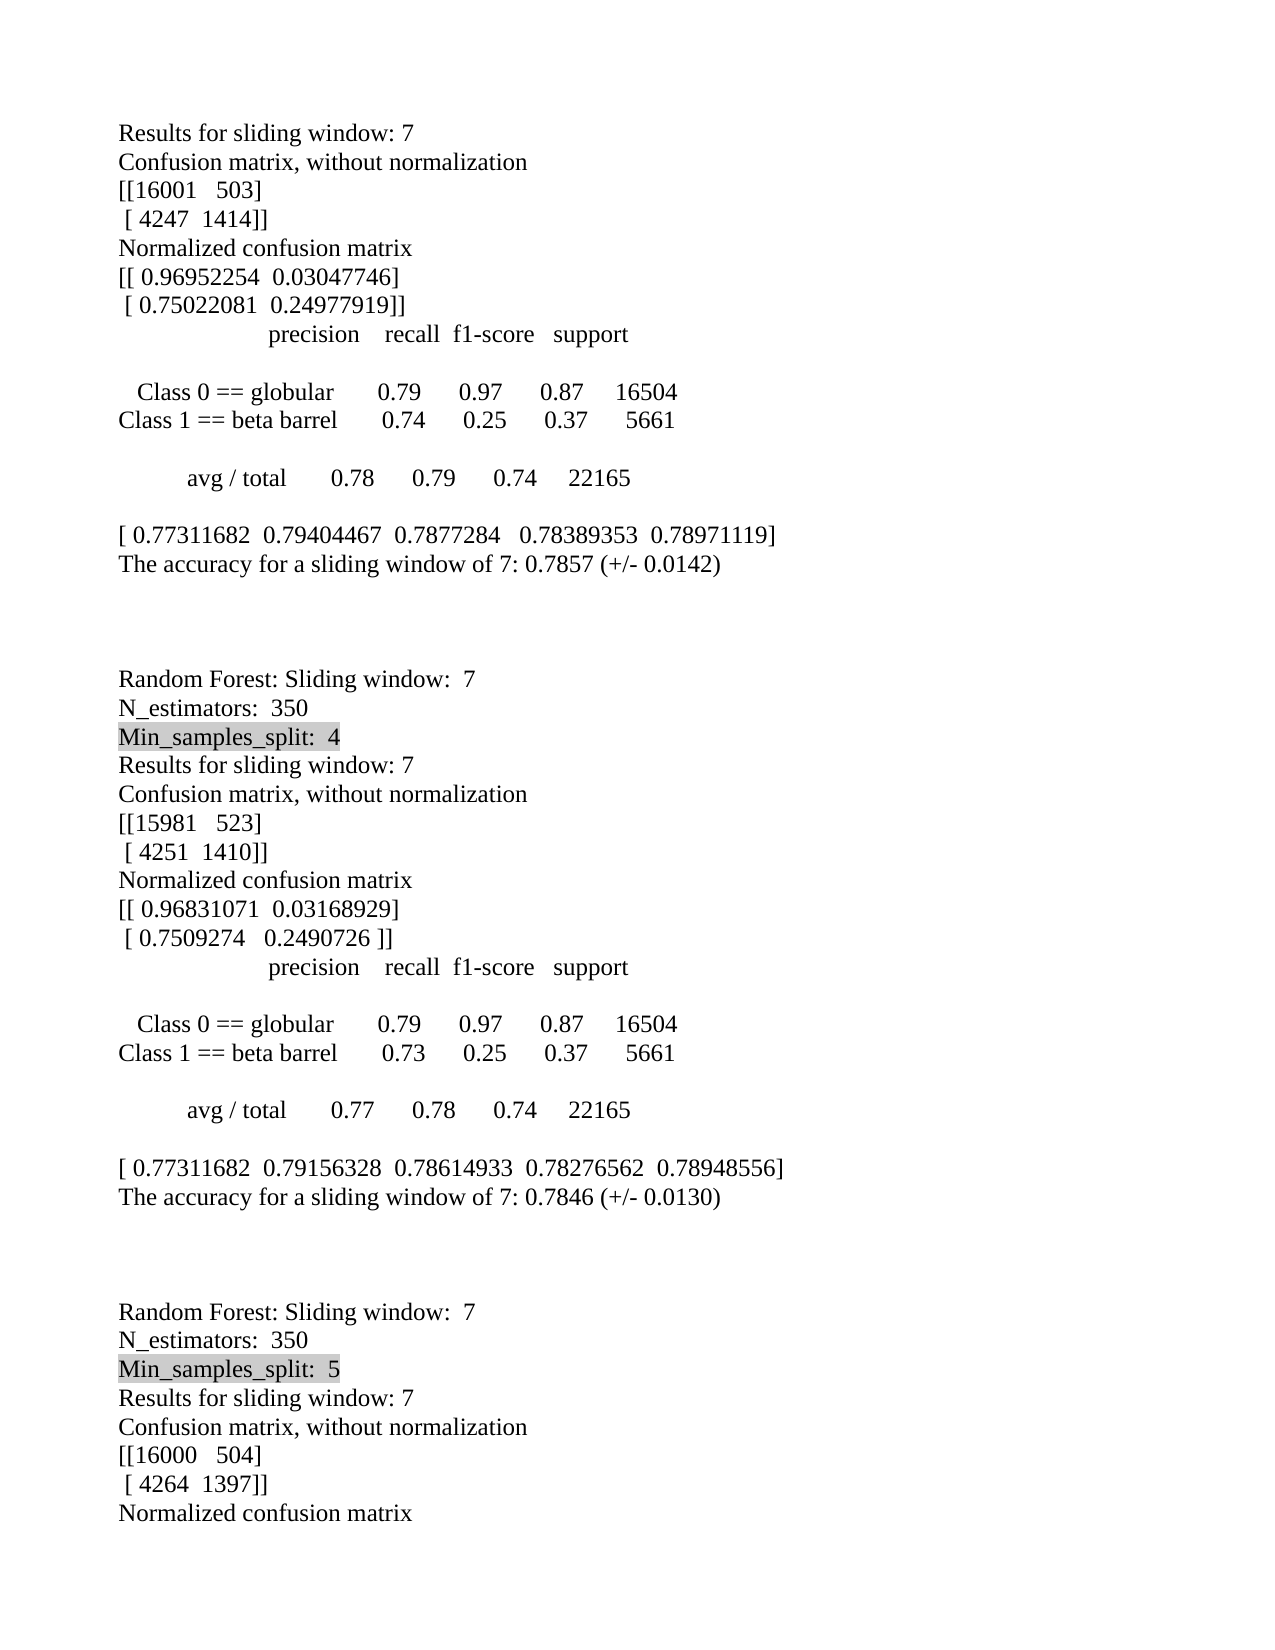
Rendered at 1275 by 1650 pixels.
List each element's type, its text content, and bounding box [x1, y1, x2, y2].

text [[16001 503] [118, 176, 1157, 204]
text Normalized confusion matrix [118, 1498, 1157, 1527]
text Confusion matrix, without normalization [118, 1412, 1157, 1441]
text Class 0 == globular 0.79 0.97 0.87 16504 [118, 1009, 1157, 1038]
text [ 4247 1414]] [118, 204, 1157, 233]
text [ 0.77311682 0.79404467 0.7877284 0.78389353 0.78971119] [118, 521, 1157, 549]
text [[ 0.96952254 0.03047746] [118, 262, 1157, 291]
text Normalized confusion matrix [118, 233, 1157, 262]
text The accuracy for a sliding window of 7: 0.7846 (+/- 0.0130) [118, 1182, 1157, 1211]
text N_estimators: 350 [118, 693, 1157, 722]
text Min_samples_split: 5 [118, 1354, 1157, 1383]
text Confusion matrix, without normalization [118, 147, 1157, 176]
text Class 1 == beta barrel 0.74 0.25 0.37 5661 [118, 406, 1157, 434]
text [[ 0.96831071 0.03168929] [118, 894, 1157, 923]
text precision recall f1-score support [118, 952, 1157, 981]
text Random Forest: Sliding window: 7 [118, 1297, 1157, 1326]
text [ 0.7509274 0.2490726 ]] [118, 923, 1157, 952]
text Random Forest: Sliding window: 7 [118, 664, 1157, 693]
text [ 0.75022081 0.24977919]] [118, 291, 1157, 319]
text Results for sliding window: 7 [118, 1383, 1157, 1412]
text Confusion matrix, without normalization [118, 779, 1157, 808]
text Results for sliding window: 7 [118, 751, 1157, 779]
text N_estimators: 350 [118, 1326, 1157, 1354]
text [[15981 523] [118, 808, 1157, 837]
text [[16000 504] [118, 1441, 1157, 1469]
text avg / total 0.77 0.78 0.74 22165 [118, 1096, 1157, 1124]
text [ 4251 1410]] [118, 837, 1157, 866]
text Min_samples_split: 4 [118, 722, 1157, 751]
text [ 0.77311682 0.79156328 0.78614933 0.78276562 0.78948556] [118, 1153, 1157, 1182]
text Class 0 == globular 0.79 0.97 0.87 16504 [118, 377, 1157, 406]
text [ 4264 1397]] [118, 1469, 1157, 1498]
text The accuracy for a sliding window of 7: 0.7857 (+/- 0.0142) [118, 549, 1157, 578]
text precision recall f1-score support [118, 319, 1157, 348]
text Class 1 == beta barrel 0.73 0.25 0.37 5661 [118, 1038, 1157, 1067]
text Results for sliding window: 7 [118, 118, 1157, 147]
text Normalized confusion matrix [118, 866, 1157, 894]
text avg / total 0.78 0.79 0.74 22165 [118, 463, 1157, 492]
